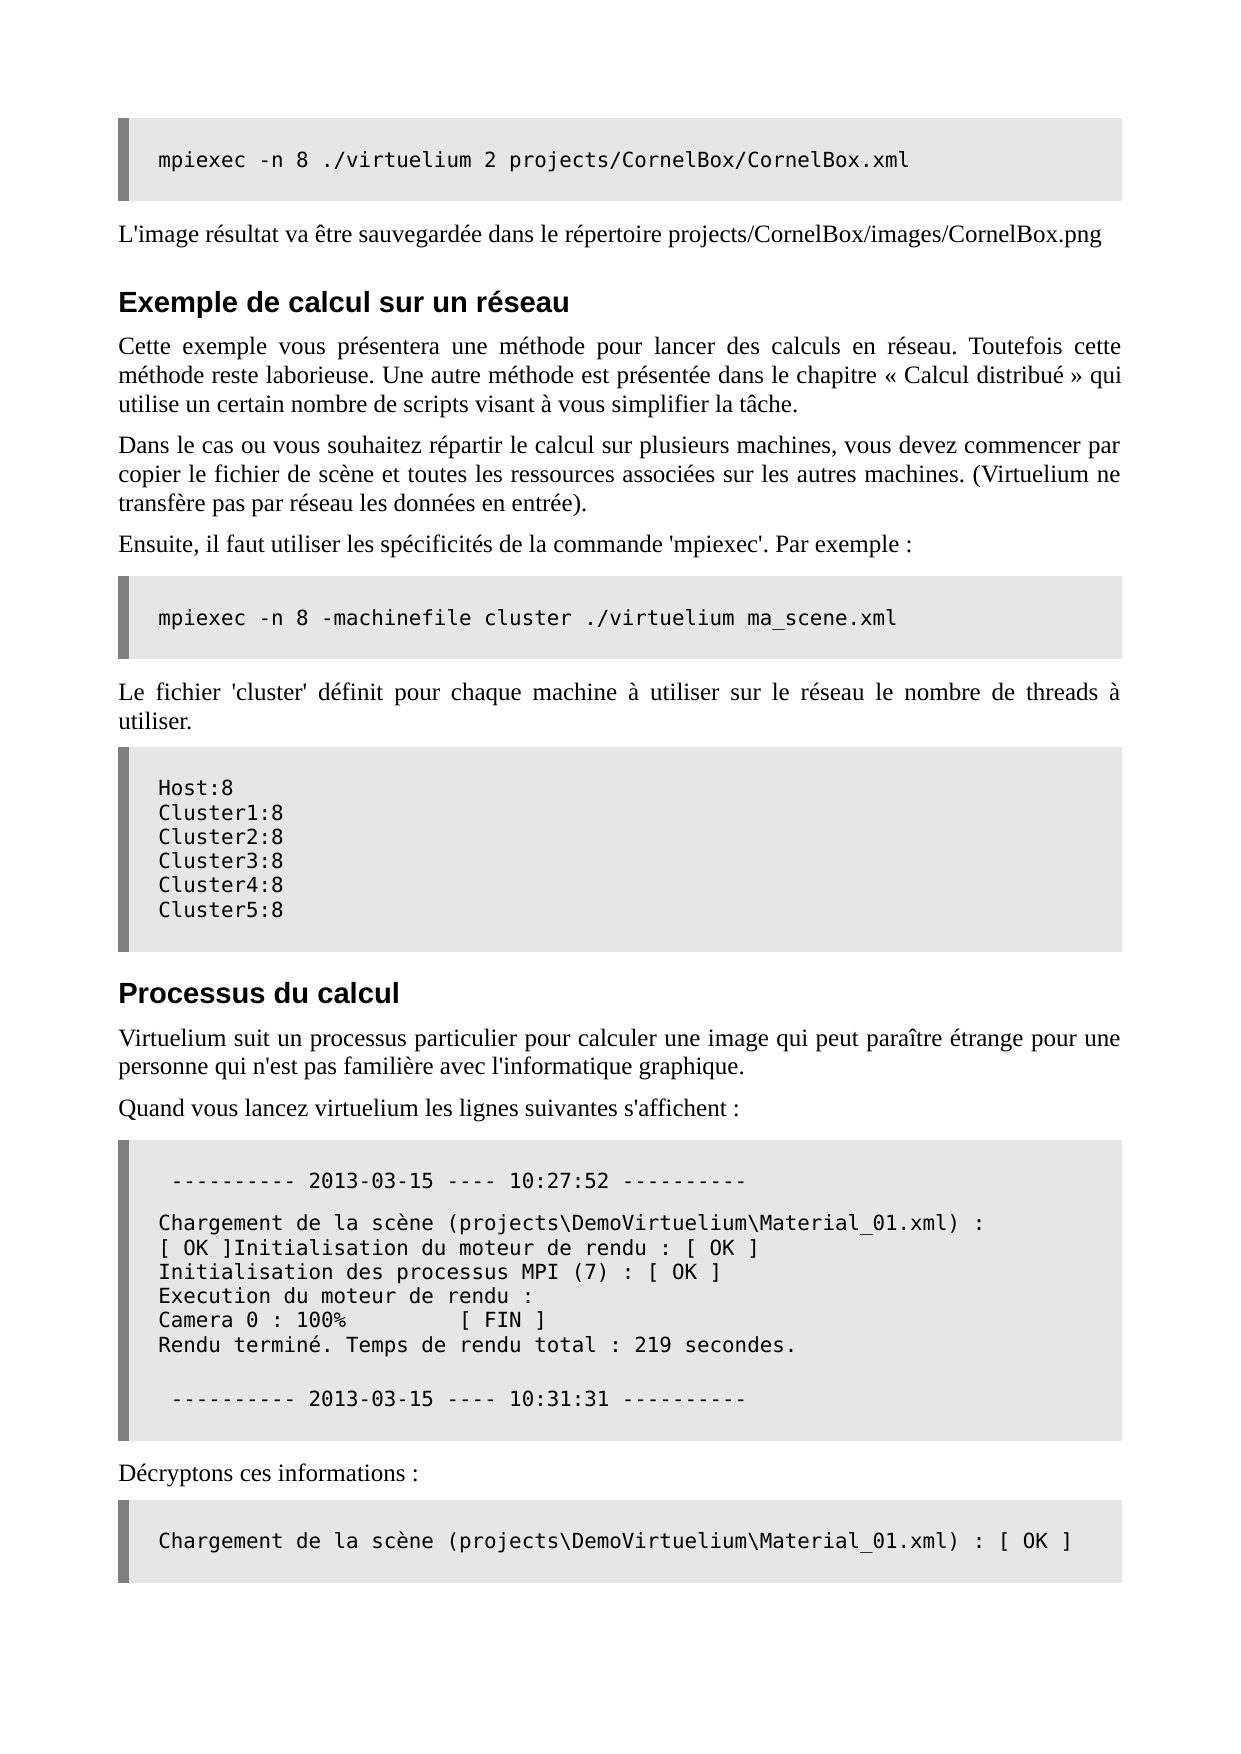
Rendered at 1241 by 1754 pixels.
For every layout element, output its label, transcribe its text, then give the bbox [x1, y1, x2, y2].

subtitle Exemple de calcul sur un réseau [118, 285, 1122, 319]
text Camera 0 : 100% [ FIN ] [129, 1308, 1122, 1333]
text ---------- 2013-03-15 ---- 10:27:52 ---------- [129, 1140, 1122, 1182]
text ---------- 2013-03-15 ---- 10:31:31 ---------- [129, 1358, 1122, 1441]
text Chargement de la scène (projects\DemoVirtuelium\Material_01.xml) : [ OK ]Initialisation du moteur de rendu : [ OK ] [129, 1182, 1122, 1260]
text Cluster5:8 [129, 898, 1122, 952]
text L'image résultat va être sauvegardée dans le répertoire projects/CornelBox/images/CornelBox.png [118, 219, 1122, 248]
text Initialisation des processus MPI (7) : [ OK ] [129, 1260, 1122, 1284]
text Le fichier 'cluster' définit pour chaque machine à utiliser sur le réseau le nombre de threads à utiliser. [118, 677, 1122, 734]
text Rendu terminé. Temps de rendu total : 219 secondes. [129, 1333, 1122, 1357]
text Décryptons ces informations : [118, 1458, 1122, 1487]
text Ensuite, il faut utiliser les spécificités de la commande 'mpiexec'. Par exemple : [118, 529, 1122, 558]
text Quand vous lancez virtuelium les lignes suivantes s'affichent : [118, 1093, 1122, 1121]
text Cluster2:8 [129, 825, 1122, 849]
text mpiexec -n 8 -machinefile cluster ./virtuelium ma_scene.xml [129, 576, 1122, 659]
text Cluster1:8 [129, 801, 1122, 825]
text mpiexec -n 8 ./virtuelium 2 projects/CornelBox/CornelBox.xml [129, 118, 1122, 201]
text Cette exemple vous présentera une méthode pour lancer des calculs en réseau. Toutefois cette méthode reste laborieuse. Une autre méthode est présentée dans le chapitre « Calcul distribué » qui utilise un certain nombre de scripts visant à vous simplifier la tâche. [118, 331, 1122, 418]
text Virtuelium suit un processus particulier pour calculer une image qui peut paraître étrange pour une personne qui n'est pas familière avec l'informatique graphique. [118, 1023, 1122, 1080]
text Cluster3:8 [129, 849, 1122, 873]
text Dans le cas ou vous souhaitez répartir le calcul sur plusieurs machines, vous devez commencer par copier le fichier de scène et toutes les ressources associées sur les autres machines. (Virtuelium ne transfère pas par réseau les données en entrée). [118, 430, 1122, 516]
subtitle Processus du calcul [118, 977, 1122, 1010]
text Execution du moteur de rendu : [129, 1284, 1122, 1308]
text Cluster4:8 [129, 873, 1122, 898]
text Chargement de la scène (projects\DemoVirtuelium\Material_01.xml) : [ OK ] [129, 1500, 1122, 1583]
text Host:8 [129, 747, 1122, 801]
